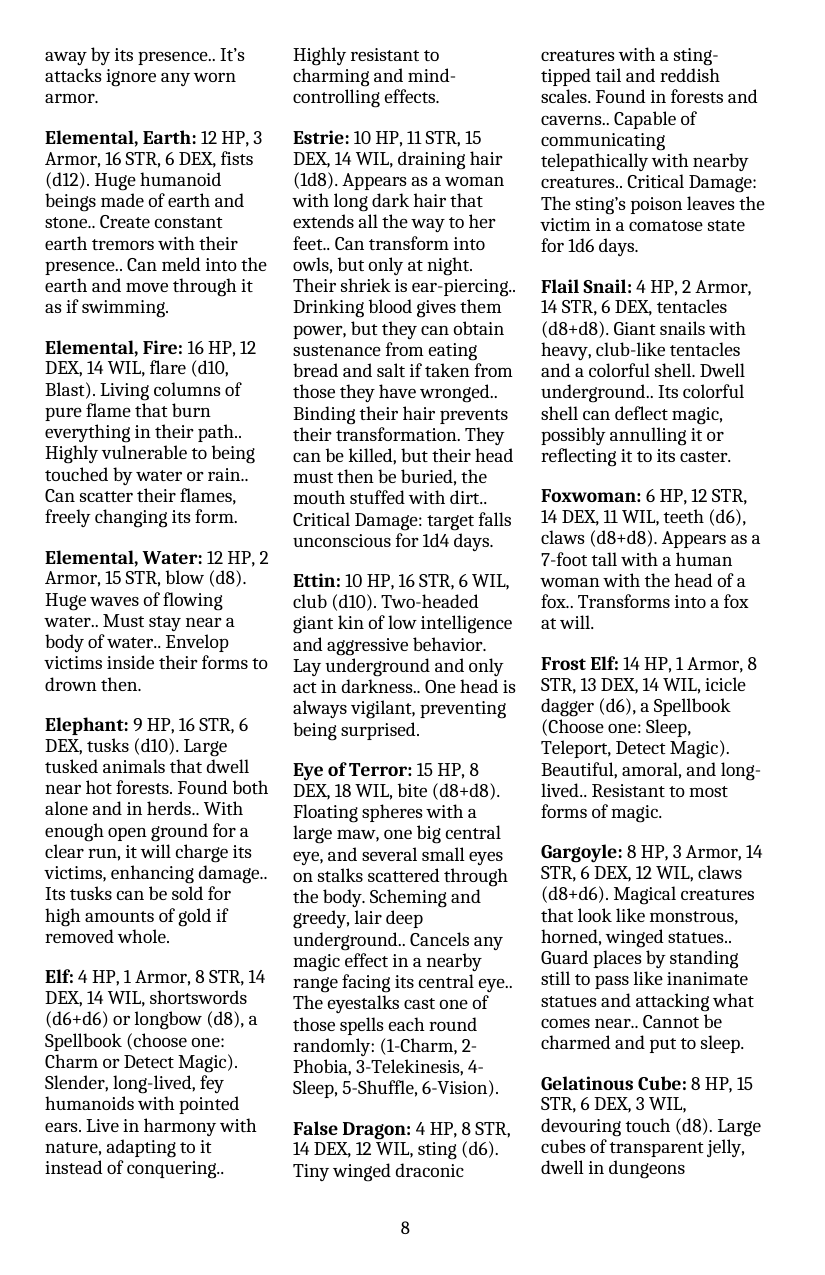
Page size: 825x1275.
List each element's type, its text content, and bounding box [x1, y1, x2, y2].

text Gargoyle: 8 HP, 3 Armor, 14 STR, 6 DEX, 12 WIL, claws (d8+d6). Magical creatures that look like monstrous, horned, winged statues.. Guard places by standing still to pass like inanimate statues and attacking what comes near.. Cannot be charmed and put to sleep. [541, 842, 765, 1054]
text False Dragon: 4 HP, 8 STR, 14 DEX, 12 WIL, sting (d6). Tiny winged draconic [293, 1118, 517, 1182]
text Elemental, Fire: 16 HP, 12 DEX, 14 WIL, flare (d10, Blast). Living columns of pure flame that burn everything in their path.. Highly vulnerable to being touched by water or rain.. Can scatter their flames, freely changing its form. [45, 337, 269, 528]
text Estrie: 10 HP, 11 STR, 15 DEX, 14 WIL, draining hair (1d8). Appears as a woman with long dark hair that extends all the way to her feet.. Can transform into owls, but only at night. Their shriek is ear-piercing.. Drinking blood gives them power, but they can obtain sustenance from eating bread and salt if taken from those they have wronged.. Binding their hair prevents their transformation. They can be killed, but their head must then be buried, the mouth stuffed with dirt.. Critical Damage: target falls unconscious for 1d4 days. [293, 127, 517, 552]
text Ettin: 10 HP, 16 STR, 6 WIL, club (d10). Two-headed giant kin of low intelligence and aggressive behavior. Lay underground and only act in darkness.. One head is always vigilant, preventing being surprised. [293, 571, 517, 741]
text Elf: 4 HP, 1 Armor, 8 STR, 14 DEX, 14 WIL, shortswords (d6+d6) or longbow (d8), a Spellbook (choose one: Charm or Detect Magic). Slender, long-lived, fey humanoids with pointed ears. Live in harmony with nature, adapting to it instead of conquering.. [45, 967, 269, 1179]
text Gelatinous Cube: 8 HP, 15 STR, 6 DEX, 3 WIL, devouring touch (d8). Large cubes of transparent jelly, dwell in dungeons [541, 1073, 765, 1179]
text creatures with a sting-tipped tail and reddish scales. Found in forests and caverns.. Capable of communicating telepathically with nearby creatures.. Critical Damage: The sting’s poison leaves the victim in a comatose state for 1d6 days. [541, 45, 765, 257]
text Elemental, Water: 12 HP, 2 Armor, 15 STR, blow (d8). Huge waves of flowing water.. Must stay near a body of water.. Envelop victims inside their forms to drown then. [45, 547, 269, 696]
text Flail Snail: 4 HP, 2 Armor, 14 STR, 6 DEX, tentacles (d8+d8). Giant snails with heavy, club-like tentacles and a colorful shell. Dwell underground.. Its colorful shell can deflect magic, possibly annulling it or reflecting it to its caster. [541, 276, 765, 467]
text Frost Elf: 14 HP, 1 Armor, 8 STR, 13 DEX, 14 WIL, icicle dagger (d6), a Spellbook (Choose one: Sleep, Teleport, Detect Magic). Beautiful, amoral, and long-lived.. Resistant to most forms of magic. [541, 653, 765, 823]
text Elephant: 9 HP, 16 STR, 6 DEX, tusks (d10). Large tusked animals that dwell near hot forests. Found both alone and in herds.. With enough open ground for a clear run, it will charge its victims, enhancing damage.. Its tusks can be sold for high amounts of gold if removed whole. [45, 714, 269, 948]
text away by its presence.. It’s attacks ignore any worn armor. [45, 45, 269, 109]
text Foxwoman: 6 HP, 12 STR, 14 DEX, 11 WIL, teeth (d6), claws (d8+d8). Appears as a 7-foot tall with a human woman with the head of a fox.. Transforms into a fox at will. [541, 486, 765, 635]
text Elemental, Earth: 12 HP, 3 Armor, 16 STR, 6 DEX, fists (d12). Huge humanoid beings made of earth and stone.. Create constant earth tremors with their presence.. Can meld into the earth and move through it as if swimming. [45, 127, 269, 318]
text Highly resistant to charming and mind-controlling effects. [293, 45, 517, 109]
text Eye of Terror: 15 HP, 8 DEX, 18 WIL, bite (d8+d8). Floating spheres with a large maw, one big central eye, and several small eyes on stalks scattered through the body. Scheming and greedy, lair deep underground.. Cancels any magic effect in a nearby range facing its central eye.. The eyestalks cast one of those spells each round randomly: (1-Charm, 2-Phobia, 3-Telekinesis, 4-Sleep, 5-Shuffle, 6-Vision). [293, 760, 517, 1099]
